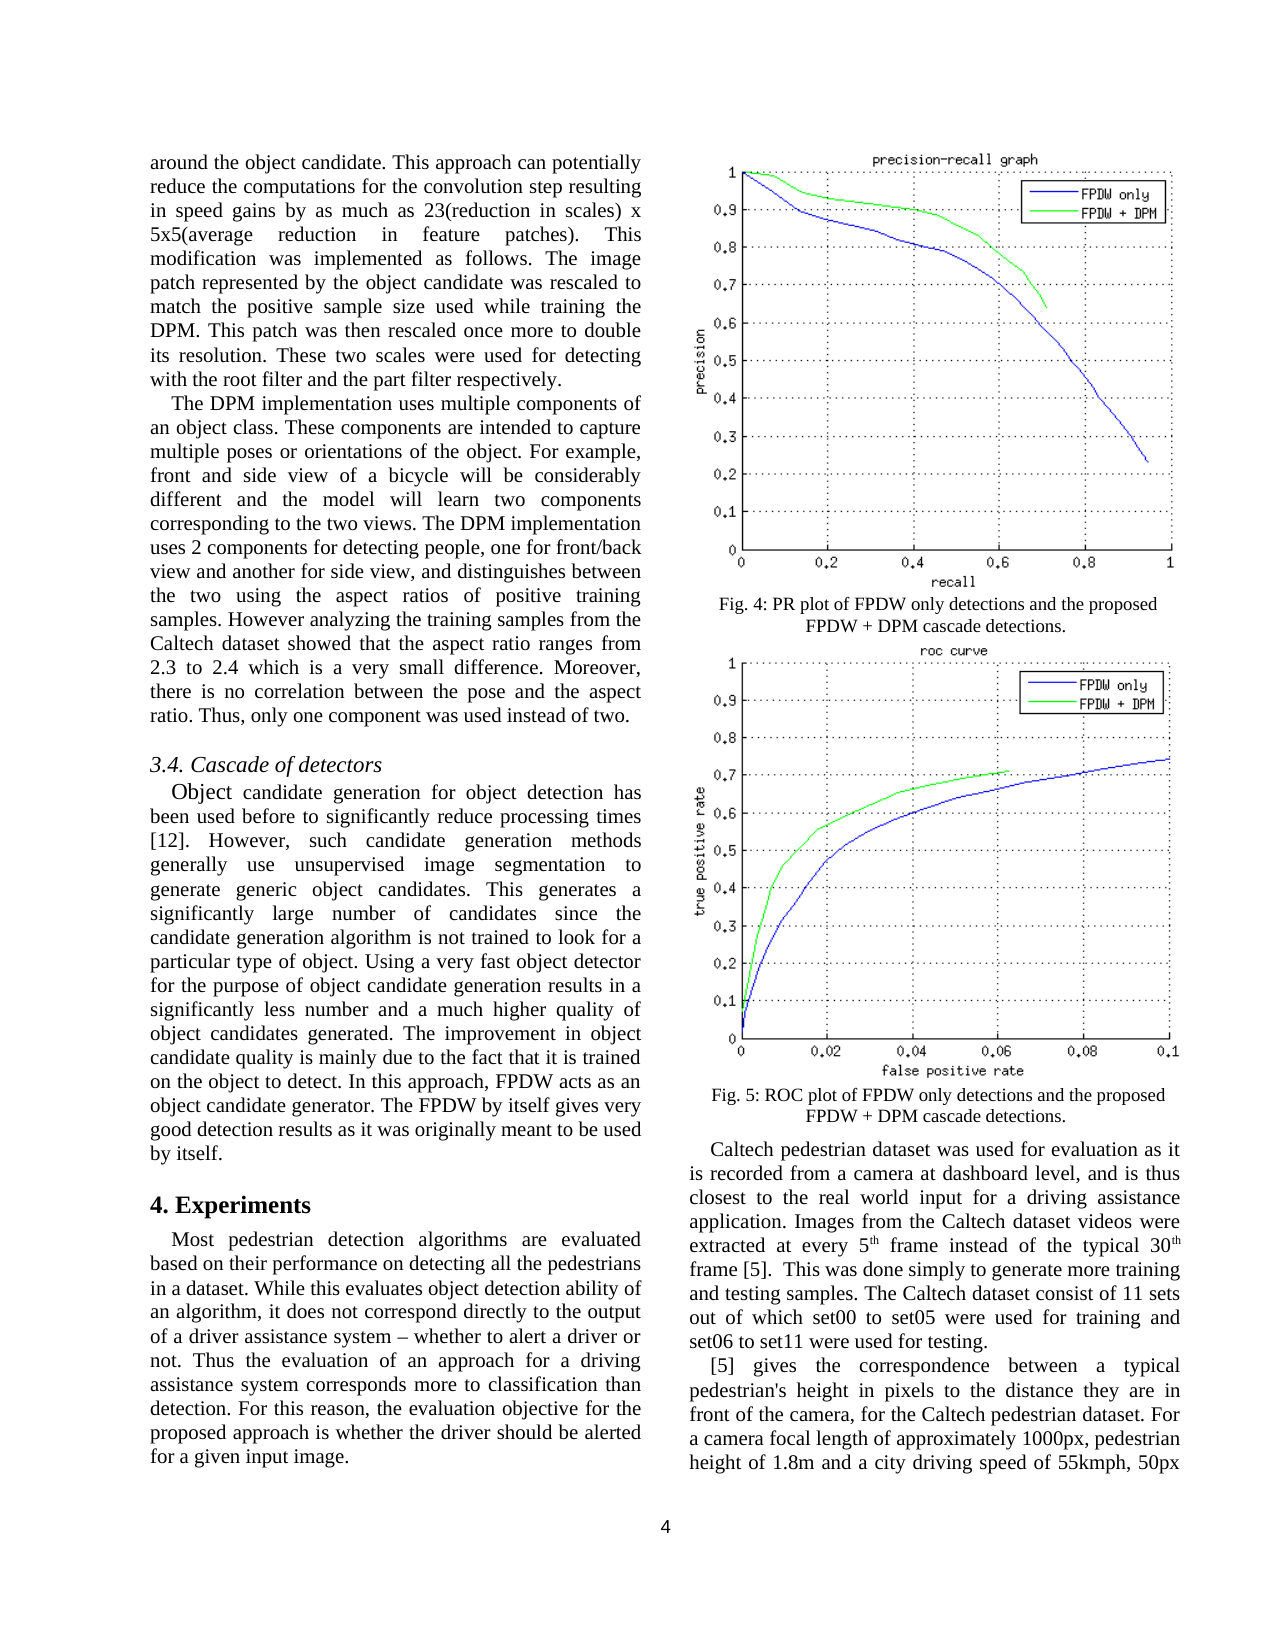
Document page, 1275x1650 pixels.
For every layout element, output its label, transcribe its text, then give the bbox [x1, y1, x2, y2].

text around the object candidate. This approach can potentially reduce the computations for the convolution step resulting in speed gains by as much as 23(reduction in scales) x 5x5(average reduction in feature patches). This modification was implemented as follows. The image patch represented by the object candidate was rescaled to match the positive sample size used while training the DPM. This patch was then rescaled once more to double its resolution. These two scales were used for detecting with the root filter and the part filter respectively. [150, 150, 642, 391]
picture [692, 150, 1184, 593]
text Fig. 5: ROC plot of FPDW only detections and the proposed FPDW + DPM cascade detections. [692, 1084, 1184, 1127]
text Caltech pedestrian dataset was used for evaluation as it is recorded from a camera at dashboard level, and is thus closest to the real world input for a driving assistance application. Images from the Caltech dataset videos were extracted at every 5th frame instead of the typical 30th frame [5]. This was done simply to generate more training and testing samples. The Caltech dataset consist of 11 sets out of which set00 to set05 were used for training and set06 to set11 were used for testing. [689, 150, 1181, 1353]
list Cascade of detectors [150, 752, 642, 778]
text The DPM implementation uses multiple components of an object class. These components are intended to capture multiple poses or orientations of the object. For example, front and side view of a bicycle will be considerably different and the model will learn two components corresponding to the two views. The DPM implementation uses 2 components for detecting people, one for front/back view and another for side view, and distinguishes between the two using the aspect ratios of positive training samples. However analyzing the training samples from the Caltech dataset showed that the aspect ratio ranges from 2.3 to 2.4 which is a very small difference. Moreover, there is no correlation between the pose and the aspect ratio. Thus, only one component was used instead of two. [150, 391, 642, 727]
text Fig. 4: PR plot of FPDW only detections and the proposed FPDW + DPM cascade detections. [693, 593, 1184, 636]
text [5] gives the correspondence between a typical pedestrian's height in pixels to the distance they are in front of the camera, for the Caltech pedestrian dataset. For a camera focal length of approximately 1000px, pedestrian height of 1.8m and a city driving speed of 55kmph, 50px [689, 1353, 1181, 1474]
picture [692, 642, 1184, 1084]
text Object candidate generation for object detection has been used before to significantly reduce processing times [12]. However, such candidate generation methods generally use unsupervised image segmentation to generate generic object candidates. This generates a significantly large number of candidates since the candidate generation algorithm is not trained to look for a particular type of object. Using a very fast object detector for the purpose of object candidate generation results in a significantly less number and a much higher quality of object candidates generated. The improvement in object candidate quality is mainly due to the fact that it is trained on the object to detect. In this approach, FPDW acts as an object candidate generator. The FPDW by itself gives very good detection results as it was originally meant to be used by itself. [150, 778, 642, 1165]
text Most pedestrian detection algorithms are evaluated based on their performance on detecting all the pedestrians in a dataset. While this evaluates object detection ability of an algorithm, it does not correspond directly to the output of a driver assistance system – whether to alert a driver or not. Thus the evaluation of an approach for a driving assistance system corresponds more to classification than detection. For this reason, the evaluation objective for the proposed approach is whether the driver should be alerted for a given input image. [150, 1227, 642, 1468]
subtitle Experiments [150, 1190, 642, 1219]
